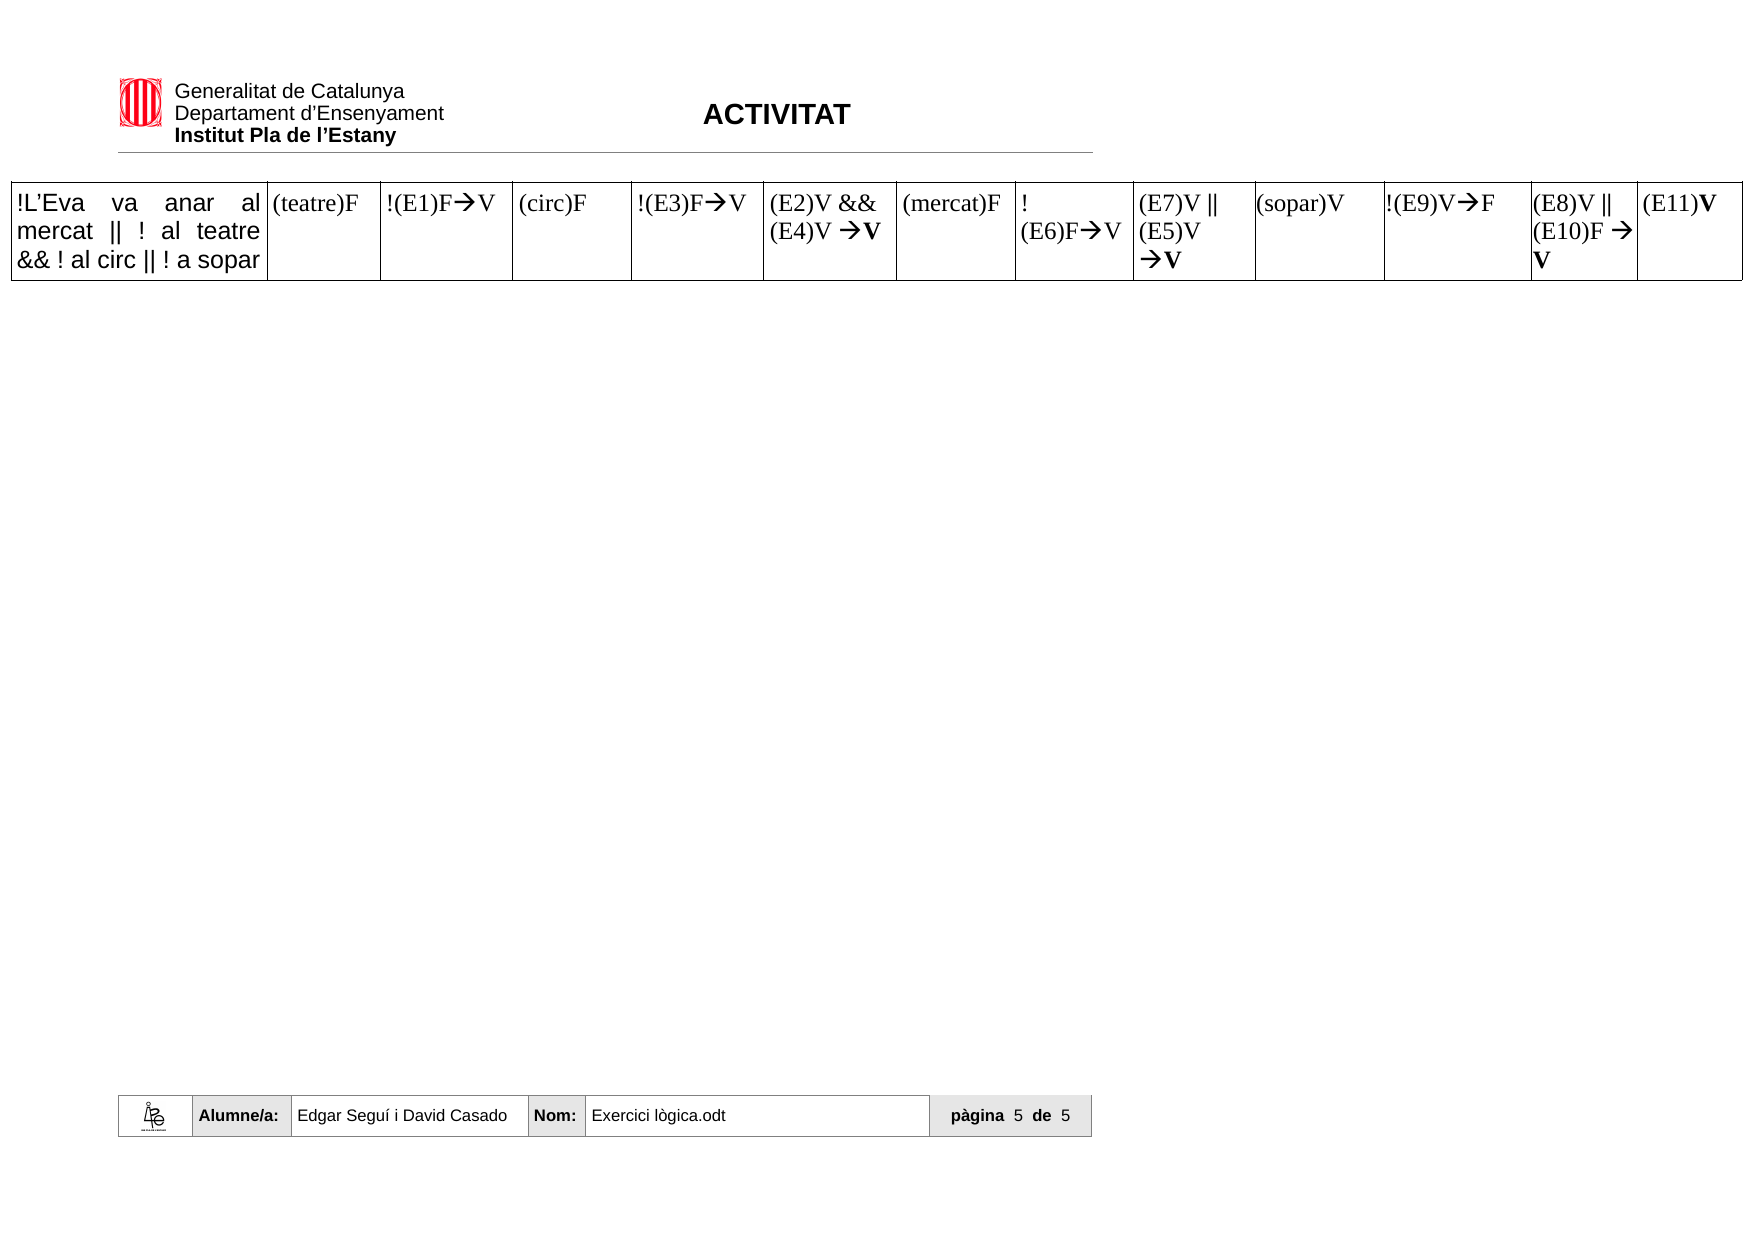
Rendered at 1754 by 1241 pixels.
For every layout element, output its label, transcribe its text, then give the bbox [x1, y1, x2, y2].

table_cell !(E1)FV [381, 183, 512, 279]
table_cell (teatre)F [268, 183, 380, 279]
table_cell !(E6)FV [1016, 183, 1133, 279]
table_cell !L’Eva va anar al mercat || ! al teatre && ! al circ || ! a sopar [12, 183, 267, 279]
table_cell (E8)V || (E10)F  V [1532, 183, 1637, 279]
table_cell (mercat)F [897, 183, 1015, 279]
table_cell (sopar)V [1256, 183, 1384, 279]
table_cell (E11)V [1638, 183, 1742, 279]
table_cell !(E3)FV [632, 183, 763, 279]
table_cell (circ)F [513, 183, 631, 279]
table_cell !(E9)VF [1385, 183, 1531, 279]
table_cell (E7)V || (E5)V V [1134, 183, 1255, 279]
table_cell (E2)V && (E4)V V [764, 183, 896, 279]
